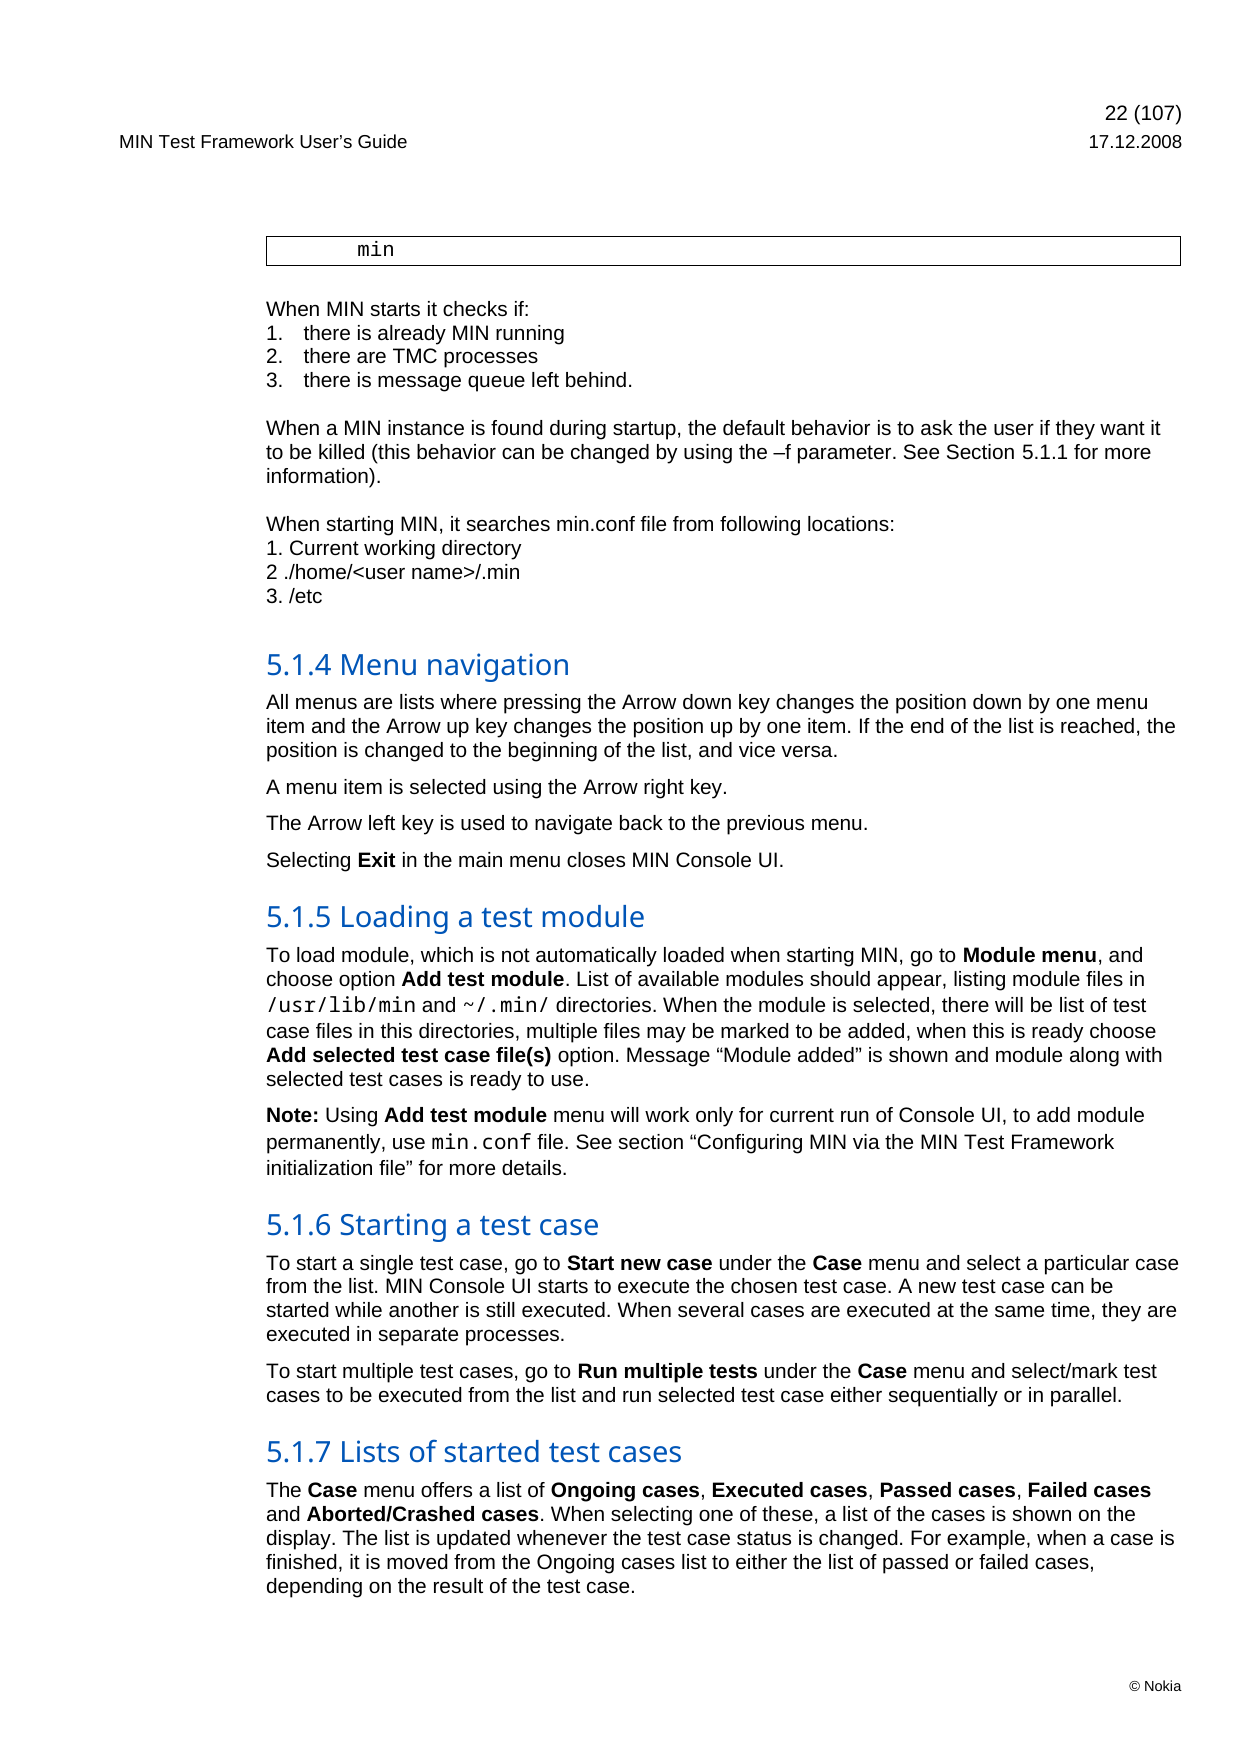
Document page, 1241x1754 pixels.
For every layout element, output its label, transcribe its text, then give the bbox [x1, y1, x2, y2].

list min [267, 237, 1180, 265]
subtitle Loading a test module [266, 896, 1181, 936]
text The Arrow left key is used to navigate back to the previous menu. [266, 811, 1181, 835]
text To start multiple test cases, go to Run multiple tests under the Case menu and select/mark test cases to be executed from the list and run selected test case either sequentially or in parallel. [266, 1359, 1181, 1407]
text To load module, which is not automatically loaded when starting MIN, go to Module menu, and choose option Add test module. List of available modules should appear, listing module files in /usr/lib/min and ~/.min/ directories. When the module is selected, there will be list of test case files in this directories, multiple files may be marked to be added, when this is ready choose Add selected test case file(s) option. Message “Module added” is shown and module along with selected test cases is ready to use. [266, 942, 1181, 1091]
list there are TMC processes [266, 344, 1181, 368]
subtitle Starting a test case [266, 1204, 1181, 1244]
list there is already MIN running [266, 320, 1181, 344]
subtitle Lists of started test cases [266, 1432, 1181, 1471]
subtitle Menu navigation [266, 644, 1181, 684]
text 1. Current working directory [266, 536, 1181, 560]
text To start a single test case, go to Start new case under the Case menu and select a particular case from the list. MIN Console UI starts to execute the chosen test case. A new test case can be started while another is still executed. When several cases are executed at the same time, they are executed in separate processes. [266, 1250, 1181, 1346]
text Selecting Exit in the main menu closes MIN Console UI. [266, 847, 1181, 871]
text All menus are lists where pressing the Arrow down key changes the position down by one menu item and the Arrow up key changes the position up by one item. If the end of the list is reached, the position is changed to the beginning of the list, and vice versa. [266, 690, 1181, 762]
text 2 ./home/<user name>/.min [266, 560, 1181, 584]
text When starting MIN, it searches min.conf file from following locations: [266, 512, 1181, 536]
text A menu item is selected using the Arrow right key. [266, 774, 1181, 798]
list there is message queue left behind. [266, 368, 1181, 392]
text 3. /etc [266, 584, 1181, 608]
text Note: Using Add test module menu will work only for current run of Console UI, to add module permanently, use min.conf file. See section “Configuring MIN via the MIN Test Framework initialization file” for more details. [266, 1103, 1181, 1179]
text When MIN starts it checks if: [266, 296, 1181, 320]
text The Case menu offers a list of Ongoing cases, Executed cases, Passed cases, Failed cases and Aborted/Crashed cases. When selecting one of these, a list of the cases is shown on the display. The list is updated whenever the test case status is changed. For example, when a case is finished, it is moved from the Ongoing cases list to either the list of passed or failed cases, depending on the result of the test case. [266, 1478, 1181, 1597]
text When a MIN instance is found during startup, the default behavior is to ask the user if they want it to be killed (this behavior can be changed by using the –f parameter. See Section 5.1.1 for more information). [266, 416, 1181, 488]
